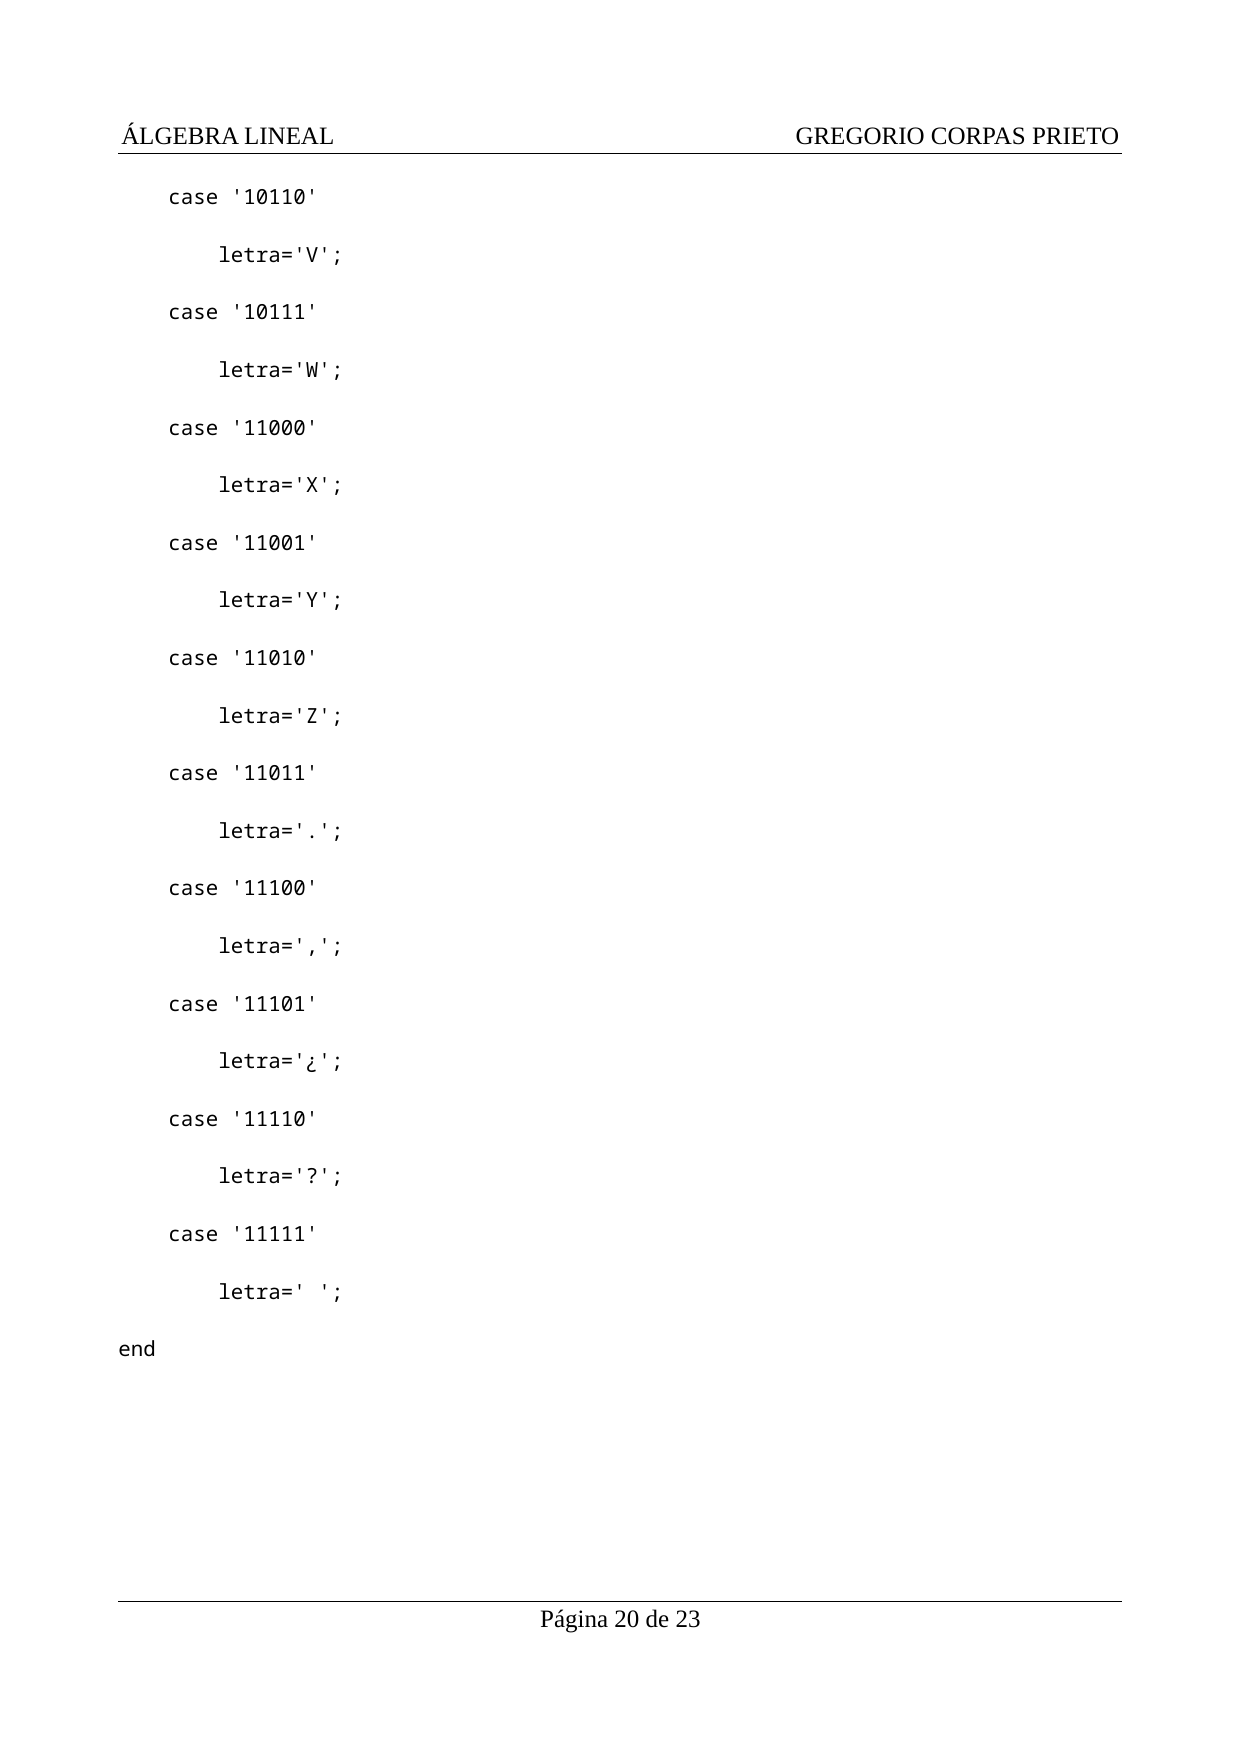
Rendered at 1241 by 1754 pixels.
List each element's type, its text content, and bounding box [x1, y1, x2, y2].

text letra='X'; [118, 470, 1122, 499]
text letra='V'; [118, 240, 1122, 268]
text case '11000' [118, 413, 1122, 441]
text end [118, 1334, 1122, 1363]
text letra='¿'; [118, 1046, 1122, 1075]
text letra='W'; [118, 355, 1122, 383]
text case '10110' [118, 182, 1122, 211]
text letra='?'; [118, 1162, 1122, 1190]
text letra=','; [118, 931, 1122, 959]
text letra='.'; [118, 816, 1122, 844]
text case '11011' [118, 758, 1122, 787]
text case '11001' [118, 528, 1122, 556]
text case '11110' [118, 1104, 1122, 1132]
text letra='Z'; [118, 701, 1122, 729]
text case '11010' [118, 643, 1122, 672]
text letra=' '; [118, 1277, 1122, 1305]
text case '11100' [118, 873, 1122, 902]
text case '11111' [118, 1219, 1122, 1248]
text case '10111' [118, 297, 1122, 326]
text case '11101' [118, 989, 1122, 1017]
text letra='Y'; [118, 586, 1122, 614]
